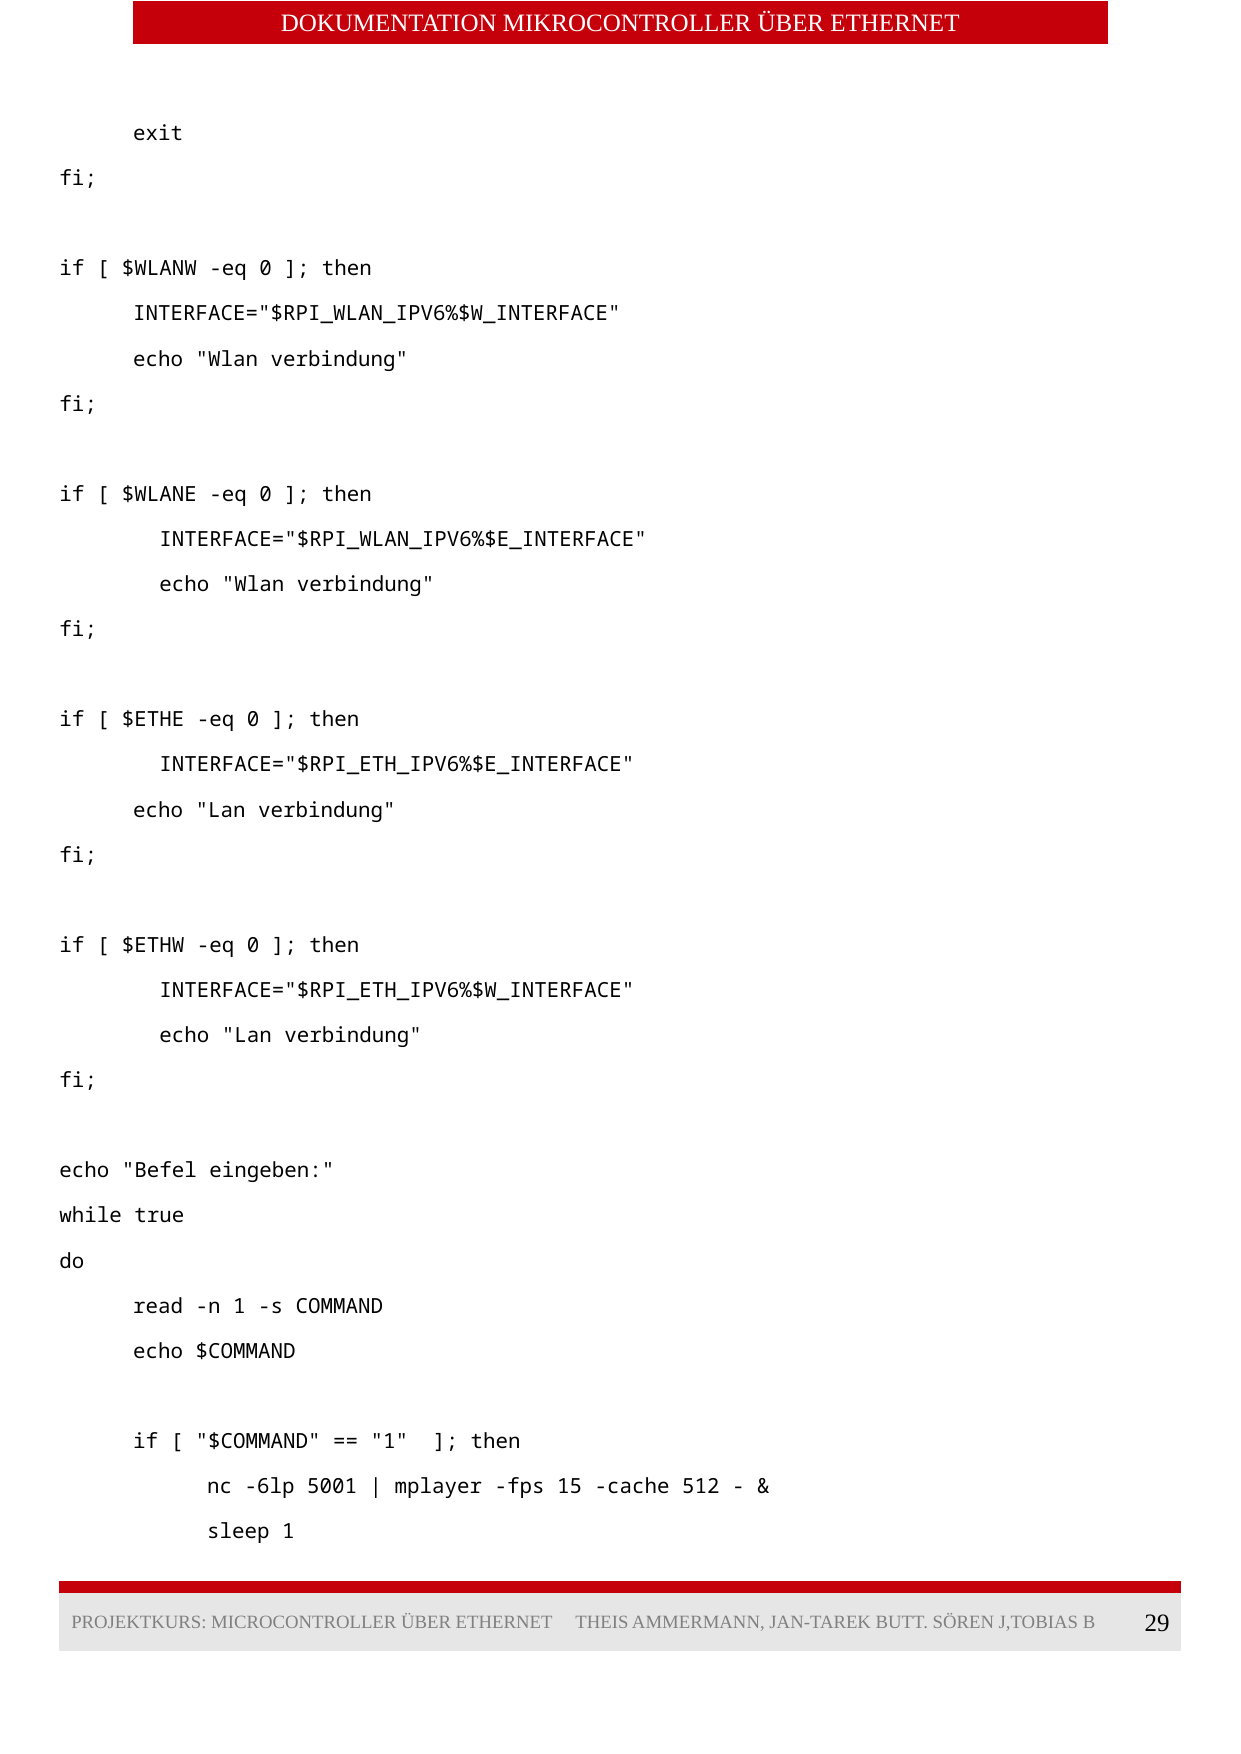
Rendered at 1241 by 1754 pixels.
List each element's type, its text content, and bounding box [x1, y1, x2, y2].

text INTERFACE="$RPI_WLAN_IPV6%$E_INTERFACE" [59, 524, 1181, 552]
text if [ $ETHE -eq 0 ]; then [59, 704, 1181, 733]
text while true [59, 1201, 1181, 1229]
text echo $COMMAND [59, 1336, 1181, 1364]
text if [ $ETHW -eq 0 ]; then [59, 930, 1181, 958]
text if [ $WLANE -eq 0 ]; then [59, 479, 1181, 507]
text echo "Befel eingeben:" [59, 1156, 1181, 1184]
text do [59, 1246, 1181, 1274]
text fi; [59, 389, 1181, 417]
text INTERFACE="$RPI_ETH_IPV6%$E_INTERFACE" [59, 749, 1181, 778]
text nc -6lp 5001 | mplayer -fps 15 -cache 512 - & [59, 1471, 1181, 1500]
text echo "Wlan verbindung" [59, 569, 1181, 598]
text fi; [59, 614, 1181, 643]
text exit [59, 118, 1181, 147]
text sleep 1 [59, 1516, 1181, 1545]
text fi; [59, 1065, 1181, 1094]
text fi; [59, 840, 1181, 868]
text echo "Wlan verbindung" [59, 344, 1181, 372]
text INTERFACE="$RPI_ETH_IPV6%$W_INTERFACE" [59, 975, 1181, 1003]
text INTERFACE="$RPI_WLAN_IPV6%$W_INTERFACE" [59, 298, 1181, 327]
text if [ $WLANW -eq 0 ]; then [59, 253, 1181, 282]
text echo "Lan verbindung" [59, 795, 1181, 823]
text read -n 1 -s COMMAND [59, 1291, 1181, 1319]
text echo "Lan verbindung" [59, 1020, 1181, 1049]
text if [ "$COMMAND" == "1" ]; then [59, 1426, 1181, 1454]
text fi; [59, 163, 1181, 192]
